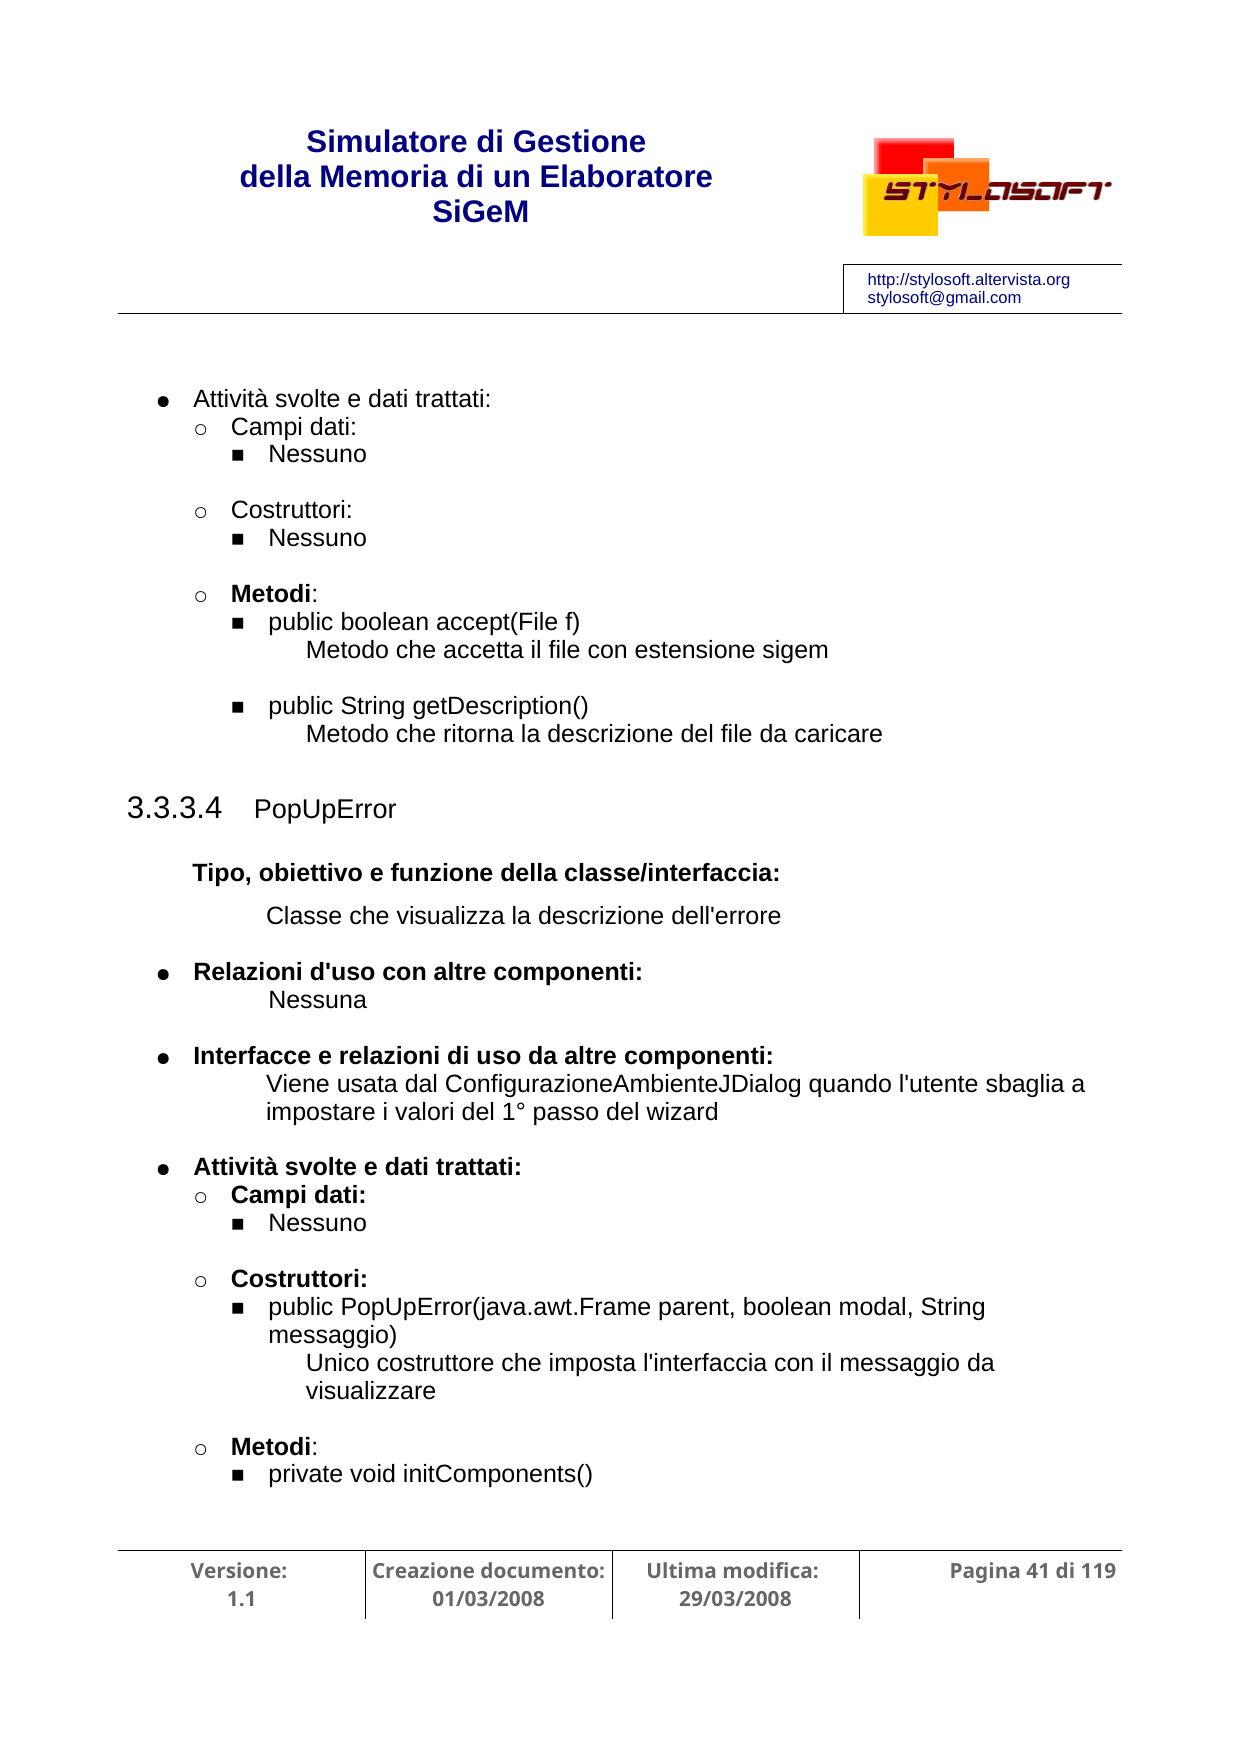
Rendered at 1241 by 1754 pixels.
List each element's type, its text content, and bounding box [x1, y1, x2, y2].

list public boolean accept(File f) [231, 524, 1122, 552]
list Metodi: [193, 496, 1122, 524]
list private void jButtonOkActionPerformed(java.awt.event.ActionEvent evt) [231, 1460, 1122, 1488]
list Metodi: [193, 1349, 1122, 1377]
subtitle PopUpError [118, 706, 1122, 741]
list public String getDescription() [231, 608, 1122, 636]
list Campi dati: [193, 1097, 1122, 1125]
list Interfacce e relazioni di uso da altre componenti: [156, 958, 1122, 986]
list private void initComponents() [231, 1377, 1122, 1404]
list Nessuno [231, 1125, 1122, 1153]
list Attività svolte e dati trattati: [156, 1069, 1122, 1097]
subtitle Tipo, obiettivo e funzione della classe/interfaccia: [118, 771, 1122, 803]
list Metodo che accetta il file con estensione sigem [268, 552, 1122, 580]
list Unico costruttore che imposta l'interfaccia con il messaggio da visualizzare [268, 1265, 1122, 1321]
list Viene usata dal ConfigurazioneAmbienteJDialog quando l'utente sbaglia a impostare i valori del 1° passo del wizard [156, 986, 1122, 1042]
list Costruttori: [193, 1181, 1122, 1209]
picture [848, 123, 1117, 247]
list Metodo che ritorna la descrizione del file da caricare [268, 636, 1122, 664]
list Relazioni d'uso con altre componenti: [156, 874, 1122, 902]
list Costruttori: [193, 412, 1122, 440]
list Nessuno [231, 440, 1122, 468]
list public PopUpError(java.awt.Frame parent, boolean modal, String messaggio) [231, 1209, 1122, 1265]
list Nessuno [231, 357, 1122, 384]
list Classe che visualizza la descrizione dell'errore [156, 818, 1122, 846]
list Nessuna [231, 902, 1122, 930]
list Metodo che costruisce l'interfaccia grafica [268, 1404, 1122, 1432]
